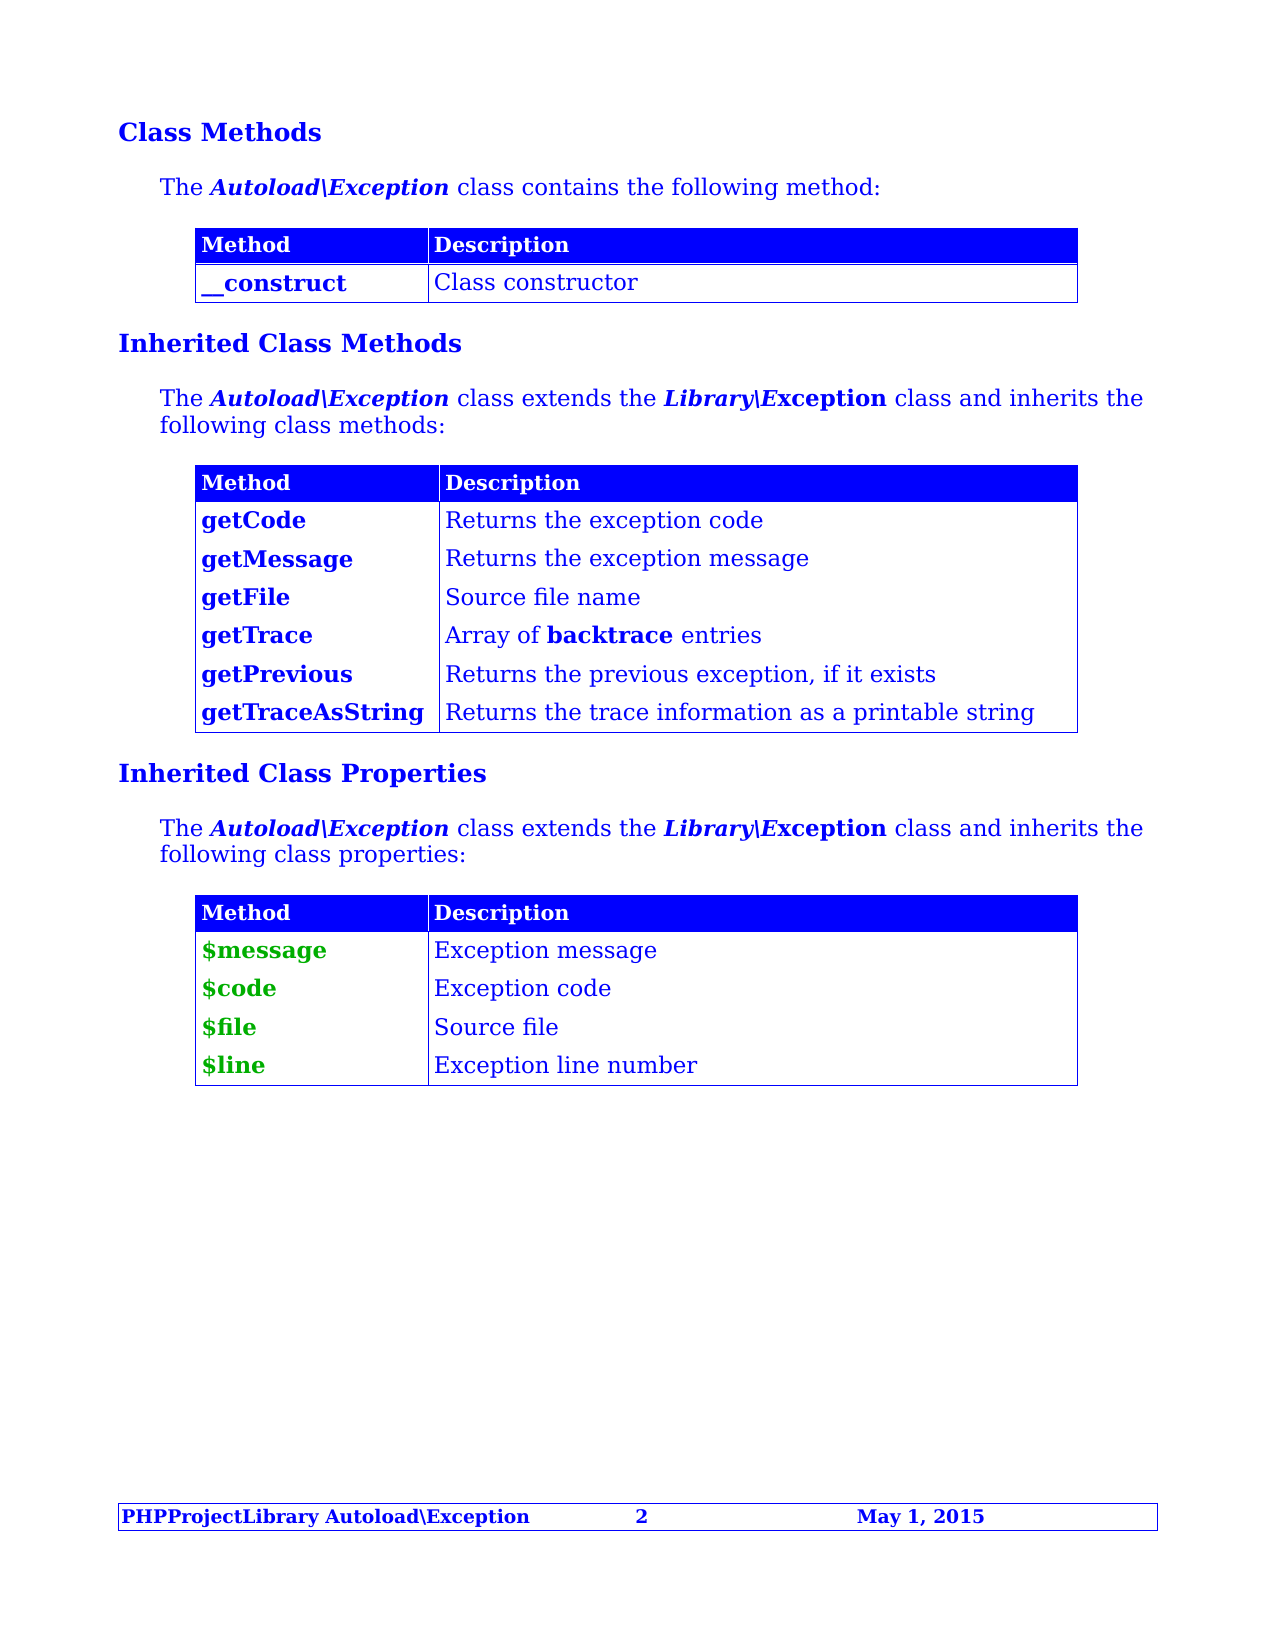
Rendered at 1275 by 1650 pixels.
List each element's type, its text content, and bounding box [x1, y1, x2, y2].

table_header Description [429, 896, 1077, 931]
table_cell Exception message [429, 932, 1077, 969]
table_cell $line [196, 1047, 428, 1085]
title Class Methods [118, 118, 1157, 147]
title Inherited Class Methods [118, 329, 1157, 358]
text The Autoload\Exception class extends the Library\Exception class and inherits the following class methods: [159, 385, 1157, 438]
text The Autoload\Exception class contains the following method: [159, 174, 1157, 201]
table_cell Exception line number [429, 1047, 1077, 1085]
table_cell $message [196, 932, 428, 969]
table_cell getTrace [196, 617, 439, 655]
table_cell __construct [196, 265, 428, 302]
table_cell Exception code [429, 971, 1077, 1008]
table_cell Array of backtrace entries [440, 617, 1077, 655]
text The Autoload\Exception class extends the Library\Exception class and inherits the following class properties: [159, 815, 1157, 868]
table_cell Source file [429, 1009, 1077, 1046]
table_cell getCode [196, 502, 439, 539]
table_header Description [429, 229, 1077, 263]
title Inherited Class Properties [118, 759, 1157, 788]
table_cell Returns the previous exception, if it exists [440, 656, 1077, 693]
table_header Description [440, 466, 1077, 501]
table_cell $code [196, 971, 428, 1008]
table_header Method [196, 896, 428, 931]
table_cell Returns the exception message [440, 541, 1077, 578]
table_cell getMessage [196, 541, 439, 578]
table_cell getFile [196, 579, 439, 616]
table_cell Returns the exception code [440, 502, 1077, 539]
table_cell Source file name [440, 579, 1077, 616]
table_header Method [196, 229, 428, 263]
table_cell getPrevious [196, 656, 439, 693]
table_cell Class constructor [429, 265, 1077, 302]
table_cell $file [196, 1009, 428, 1046]
table_cell getTraceAsString [196, 695, 439, 732]
table_header Method [196, 466, 439, 501]
table_cell Returns the trace information as a printable string [440, 695, 1077, 732]
